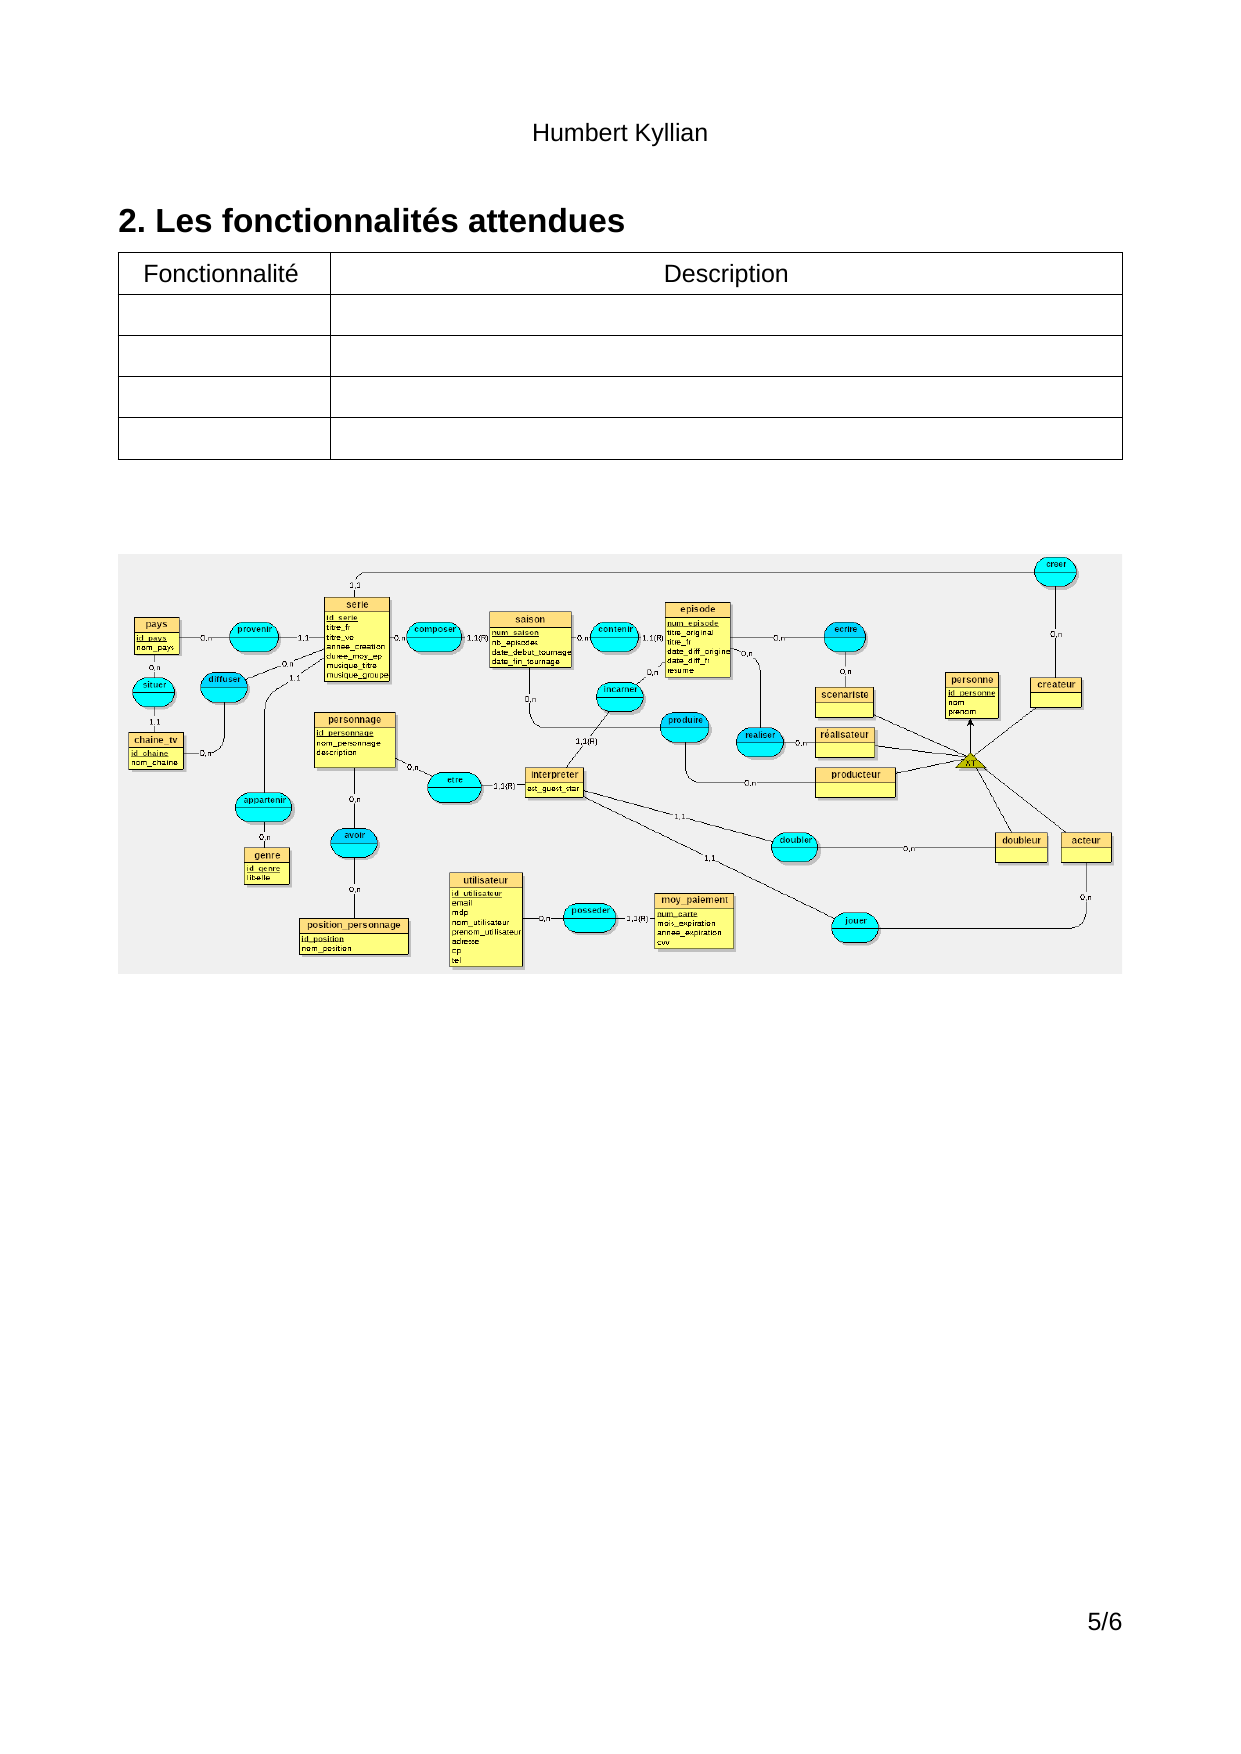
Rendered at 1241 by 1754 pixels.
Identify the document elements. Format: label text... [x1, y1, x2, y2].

subtitle 2. Les fonctionnalités attendues [118, 201, 1122, 240]
table_cell [331, 295, 1122, 335]
table_cell [119, 295, 330, 335]
table_cell [119, 377, 330, 417]
table_cell [331, 336, 1122, 376]
table_cell [119, 336, 330, 376]
picture [118, 554, 1123, 974]
table_header Description [331, 253, 1122, 293]
table_cell [331, 377, 1122, 417]
table_cell [119, 418, 330, 458]
table_header Fonctionnalité [119, 253, 330, 293]
table_cell [331, 418, 1122, 458]
